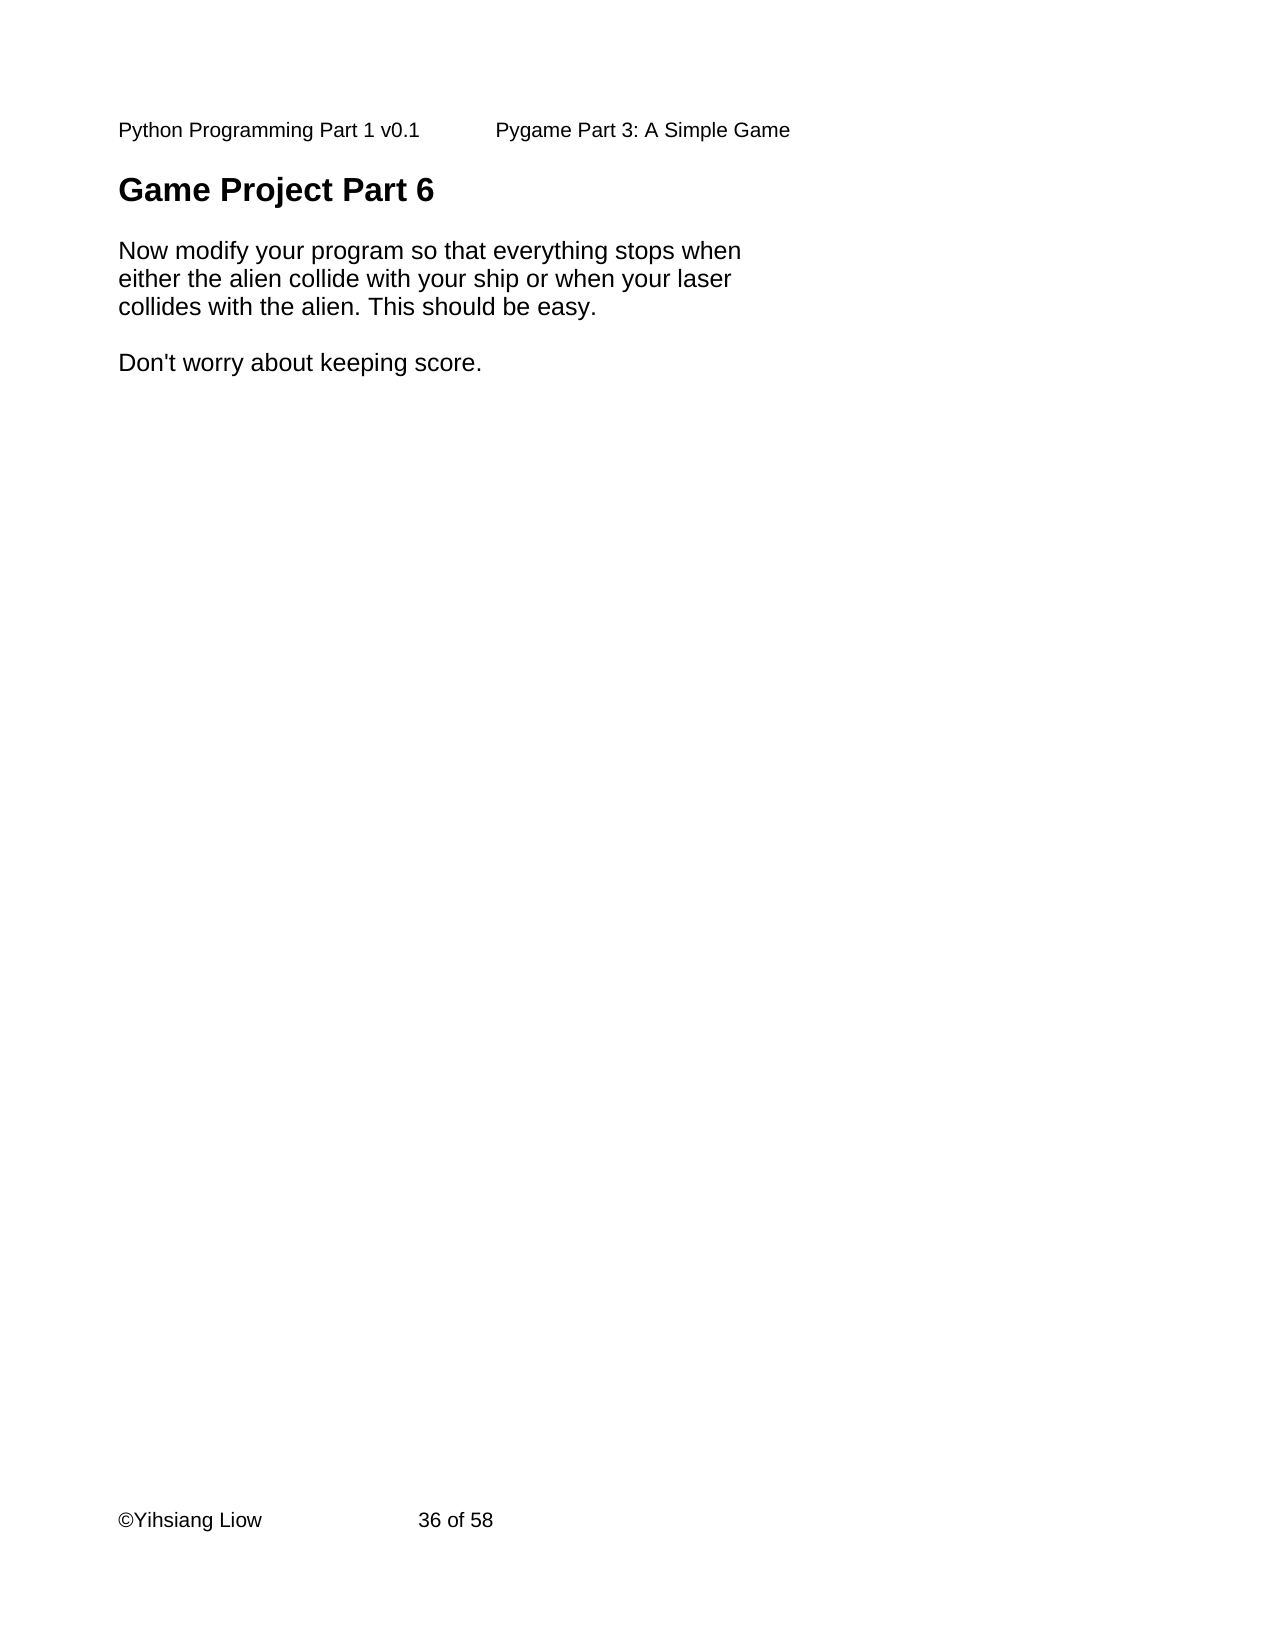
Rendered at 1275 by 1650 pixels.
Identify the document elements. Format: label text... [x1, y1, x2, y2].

text Game Project Part 6 [118, 171, 793, 208]
text Don't worry about keeping score. [118, 348, 793, 376]
text Now modify your program so that everything stops when either the alien collide with your ship or when your laser collides with the alien. This should be easy. [118, 236, 793, 320]
